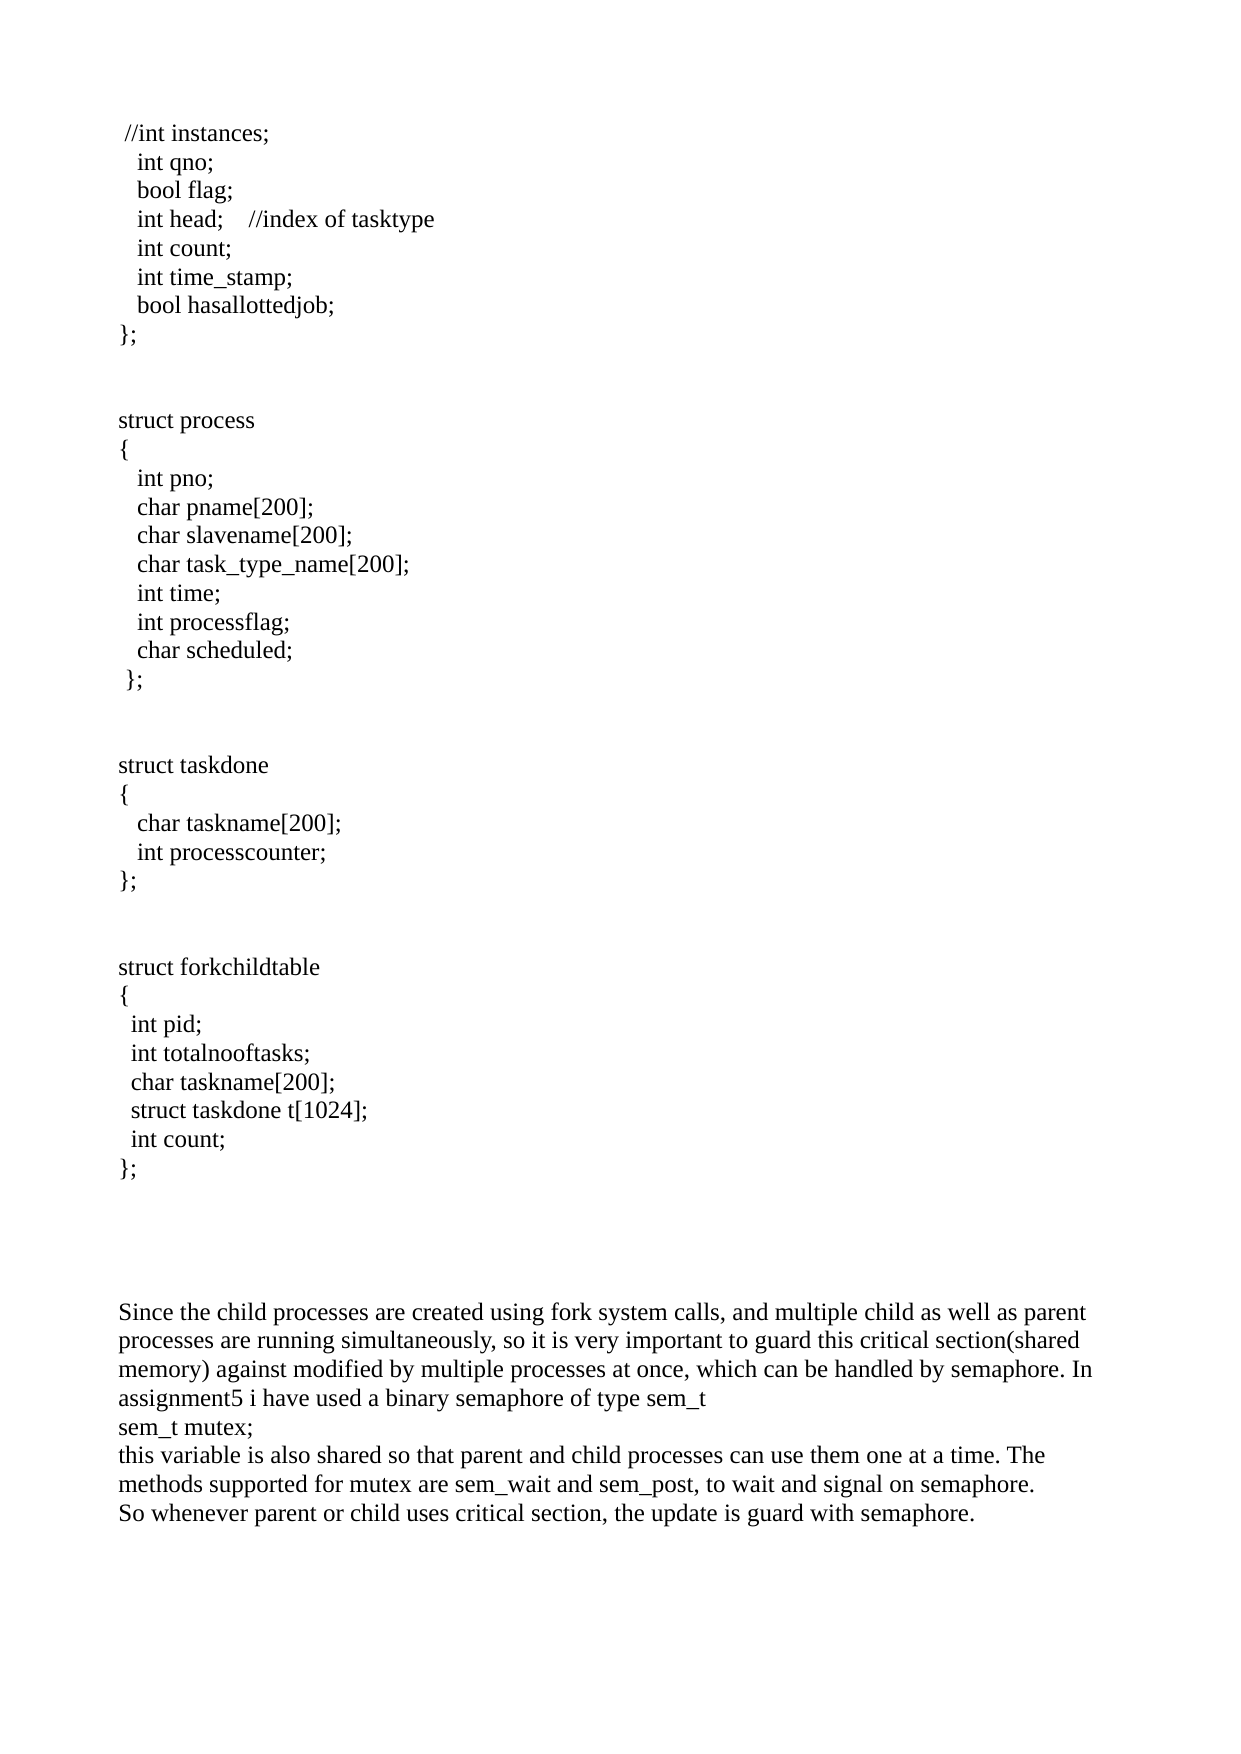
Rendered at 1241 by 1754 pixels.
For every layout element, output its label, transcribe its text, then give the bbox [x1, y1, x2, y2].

text }; [118, 866, 1122, 894]
text }; [118, 1153, 1122, 1182]
text }; [118, 319, 1122, 348]
text struct forkchildtable [118, 952, 1122, 981]
text int count; [118, 1124, 1122, 1153]
text char task_type_name[200]; [118, 549, 1122, 578]
text char pname[200]; [118, 492, 1122, 521]
text char taskname[200]; [118, 808, 1122, 837]
text bool flag; [118, 176, 1122, 204]
text int count; [118, 233, 1122, 262]
text { [118, 434, 1122, 463]
text }; [118, 664, 1122, 693]
text int processflag; [118, 607, 1122, 636]
text int processcounter; [118, 837, 1122, 866]
text sem_t mutex; [118, 1412, 1122, 1441]
text { [118, 779, 1122, 808]
text char slavename[200]; [118, 521, 1122, 549]
text int time; [118, 578, 1122, 607]
text bool hasallottedjob; [118, 291, 1122, 319]
text int time_stamp; [118, 262, 1122, 291]
text int pno; [118, 463, 1122, 492]
text struct taskdone [118, 751, 1122, 779]
text Since the child processes are created using fork system calls, and multiple child as well as parent processes are running simultaneously, so it is very important to guard this critical section(shared memory) against modified by multiple processes at once, which can be handled by semaphore. In assignment5 i have used a binary semaphore of type sem_t [118, 1297, 1122, 1412]
text int head; //index of tasktype [118, 204, 1122, 233]
text char scheduled; [118, 636, 1122, 664]
text struct process [118, 406, 1122, 434]
text { [118, 981, 1122, 1009]
text int totalnooftasks; [118, 1038, 1122, 1067]
text int qno; [118, 147, 1122, 176]
text So whenever parent or child uses critical section, the update is guard with semaphore. [118, 1498, 1122, 1527]
text struct taskdone t[1024]; [118, 1096, 1122, 1124]
text //int instances; [118, 118, 1122, 147]
text int pid; [118, 1009, 1122, 1038]
text char taskname[200]; [118, 1067, 1122, 1096]
text this variable is also shared so that parent and child processes can use them one at a time. The methods supported for mutex are sem_wait and sem_post, to wait and signal on semaphore. [118, 1441, 1122, 1498]
